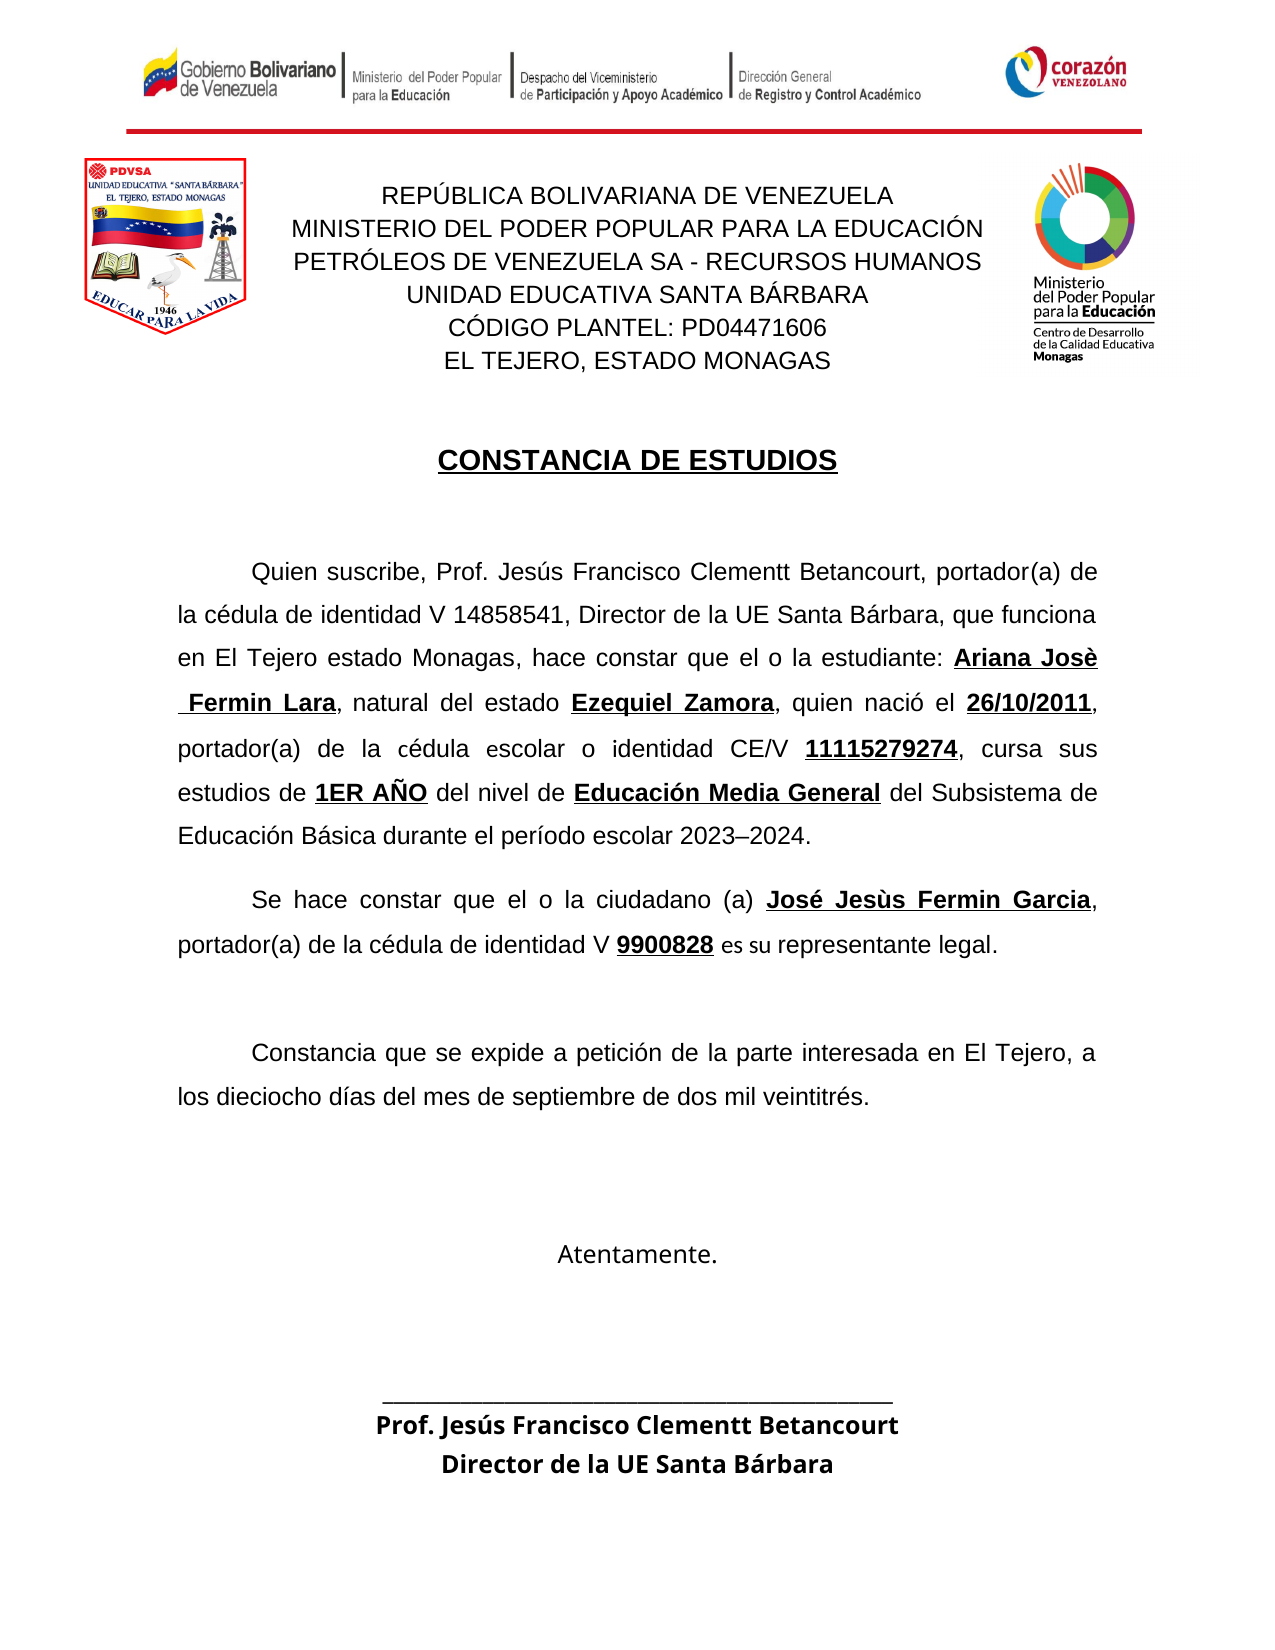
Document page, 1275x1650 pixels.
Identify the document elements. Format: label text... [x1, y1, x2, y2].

subtitle PETRÓLEOS DE VENEZUELA SA - RECURSOS HUMANOS [252, 247, 978, 275]
picture [978, 153, 1200, 377]
text Constancia que se expide a petición de la parte interesada en El Tejero, a los dieciocho días del mes de septiembre de dos mil veintitrés. [177, 1038, 1098, 1110]
subtitle MINISTERIO DEL PODER POPULAR PARA LA EDUCACIÓN [252, 214, 978, 242]
text Quien suscribe, Prof. Jesús Francisco Clementt Betancourt, portador(a) de la cédula de identidad V 14858541, Director de la UE Santa Bárbara, que funciona en El Tejero estado Monagas, hace constar que el o la estudiante: Ariana Josè Fermin Lara, natural del estado Ezequiel Zamora, quien nació el 26/10/2011, portador(a) de la cédula escolar o identidad CE/V 11115279274, cursa sus estudios de 1ER AÑO del nivel de Educación Media General del Subsistema de Educación Básica durante el período escolar 2023–2024. [177, 557, 1098, 849]
picture [126, 11, 1142, 134]
text Director de la UE Santa Bárbara [177, 1447, 1098, 1481]
text UNIDAD EDUCATIVA SANTA BÁRBARA [252, 280, 978, 308]
text CÓDIGO PLANTEL: PD04471606 [177, 313, 978, 341]
subtitle REPÚBLICA BOLIVARIANA DE VENEZUELA [252, 181, 978, 209]
text EL TEJERO, ESTADO MONAGAS [177, 346, 978, 374]
text Atentamente. [177, 1237, 1098, 1271]
text ______________________________________________ [177, 1373, 1098, 1407]
picture [79, 158, 252, 335]
text Prof. Jesús Francisco Clementt Betancourt [177, 1407, 1098, 1441]
subtitle CONSTANCIA DE ESTUDIOS [177, 443, 1098, 476]
text Se hace constar que el o la ciudadano (a) José Jesùs Fermin Garcia, portador(a) de la cédula de identidad V 9900828 es su representante legal. [177, 885, 1098, 959]
